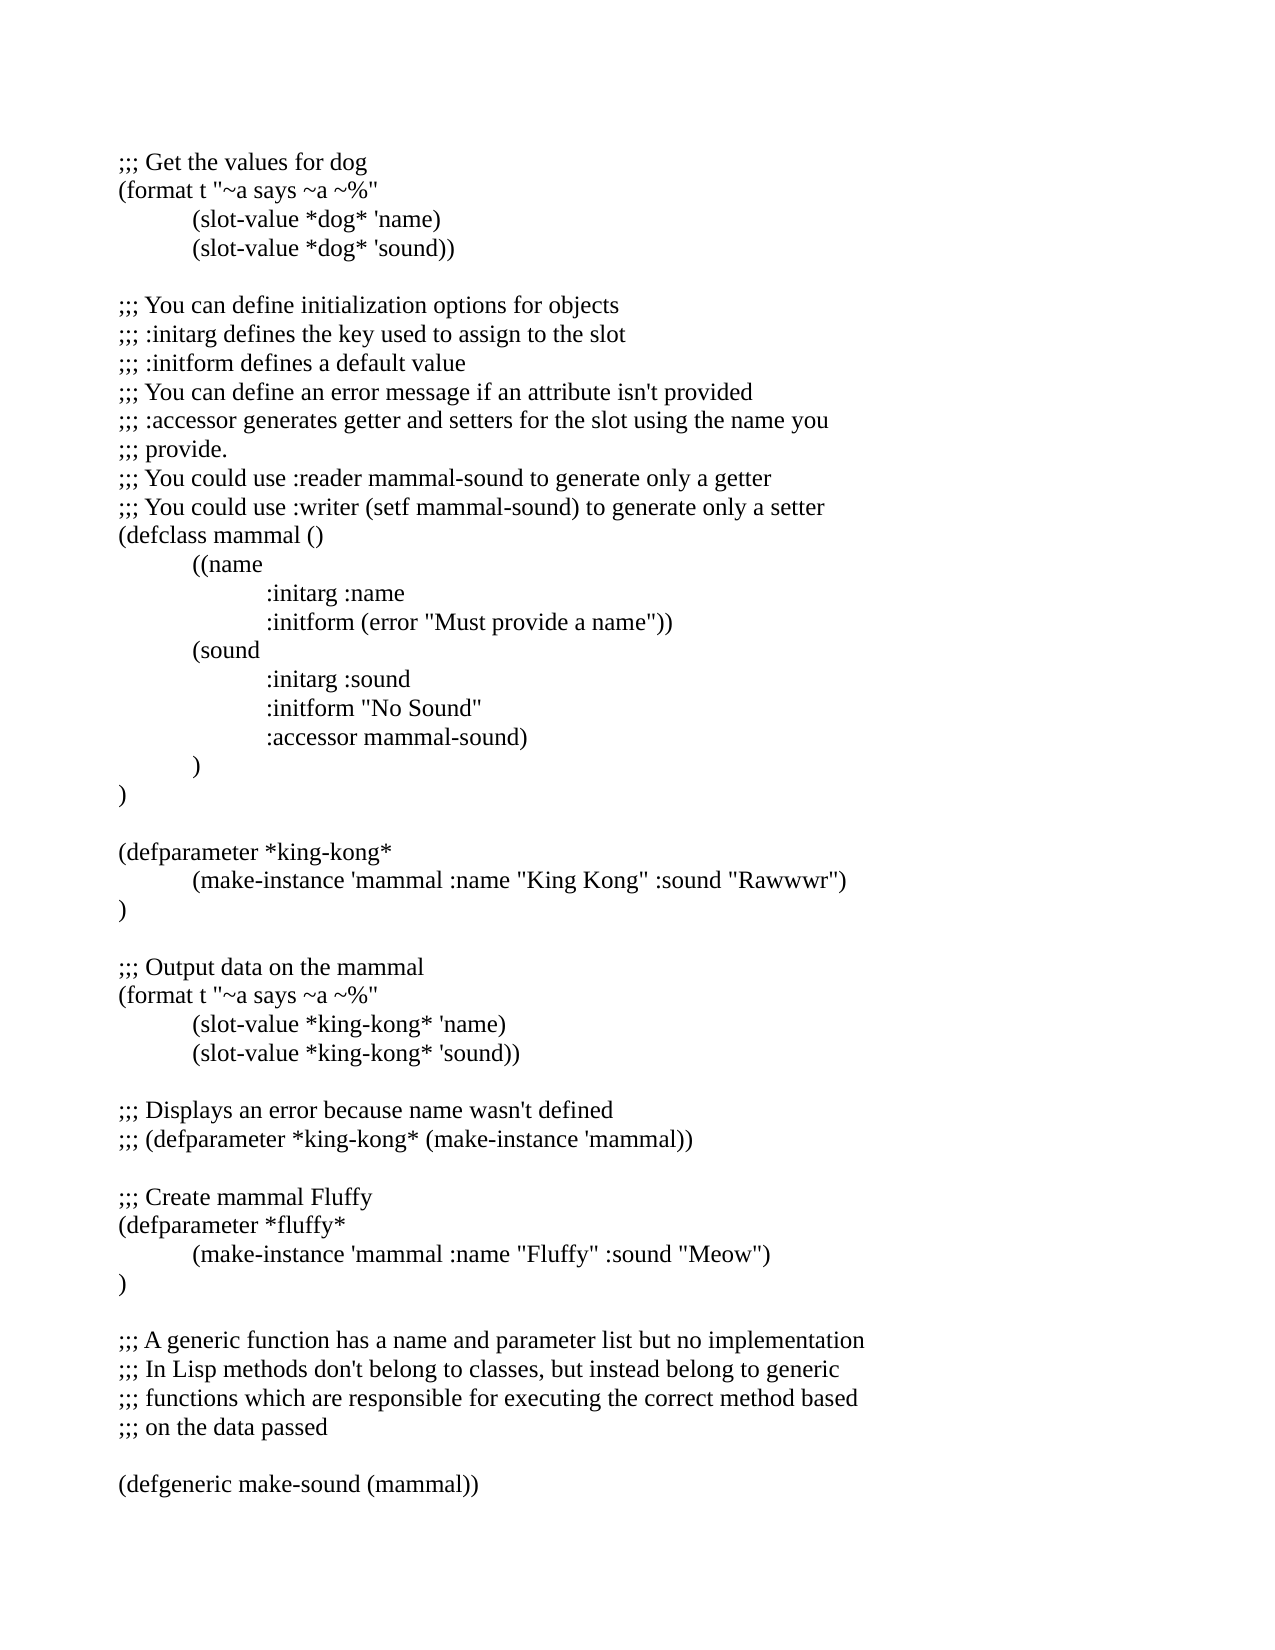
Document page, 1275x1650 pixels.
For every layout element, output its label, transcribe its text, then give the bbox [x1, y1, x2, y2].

text ;;; In Lisp methods don't belong to classes, but instead belong to generic [118, 1354, 1157, 1383]
text ;;; You could use :reader mammal-sound to generate only a getter [118, 463, 1157, 492]
text ;;; You can define initialization options for objects [118, 291, 1157, 319]
text ;;; Create mammal Fluffy [118, 1182, 1157, 1211]
text ;;; provide. [118, 434, 1157, 463]
text :initform "No Sound" [118, 693, 1157, 722]
text :accessor mammal-sound) [118, 722, 1157, 751]
text ) [118, 751, 1157, 779]
text ) [118, 1268, 1157, 1297]
text :initform (error "Must provide a name")) [118, 607, 1157, 636]
text (slot-value *king-kong* 'name) [118, 1009, 1157, 1038]
text (slot-value *dog* 'name) [118, 204, 1157, 233]
text ;;; functions which are responsible for executing the correct method based [118, 1383, 1157, 1412]
text (make-instance 'mammal :name "Fluffy" :sound "Meow") [118, 1239, 1157, 1268]
text ) [118, 779, 1157, 808]
text ;;; :accessor generates getter and setters for the slot using the name you [118, 406, 1157, 434]
text ;;; Displays an error because name wasn't defined [118, 1096, 1157, 1124]
text ;;; :initform defines a default value [118, 348, 1157, 377]
text ;;; Output data on the mammal [118, 952, 1157, 981]
text ;;; on the data passed [118, 1412, 1157, 1441]
text (make-instance 'mammal :name "King Kong" :sound "Rawwwr") [118, 866, 1157, 894]
text :initarg :name [118, 578, 1157, 607]
text ;;; You could use :writer (setf mammal-sound) to generate only a setter [118, 492, 1157, 521]
text (slot-value *king-kong* 'sound)) [118, 1038, 1157, 1067]
text (defclass mammal () [118, 521, 1157, 549]
text (defgeneric make-sound (mammal)) [118, 1469, 1157, 1498]
text (format t "~a says ~a ~%" [118, 176, 1157, 204]
text (defparameter *fluffy* [118, 1211, 1157, 1239]
text ((name [118, 549, 1157, 578]
text (sound [118, 636, 1157, 664]
text ) [118, 894, 1157, 923]
text (format t "~a says ~a ~%" [118, 981, 1157, 1009]
text (defparameter *king-kong* [118, 837, 1157, 866]
text :initarg :sound [118, 664, 1157, 693]
text ;;; :initarg defines the key used to assign to the slot [118, 319, 1157, 348]
text (slot-value *dog* 'sound)) [118, 233, 1157, 262]
text ;;; You can define an error message if an attribute isn't provided [118, 377, 1157, 406]
text ;;; (defparameter *king-kong* (make-instance 'mammal)) [118, 1124, 1157, 1153]
text ;;; A generic function has a name and parameter list but no implementation [118, 1326, 1157, 1354]
text ;;; Get the values for dog [118, 147, 1157, 176]
